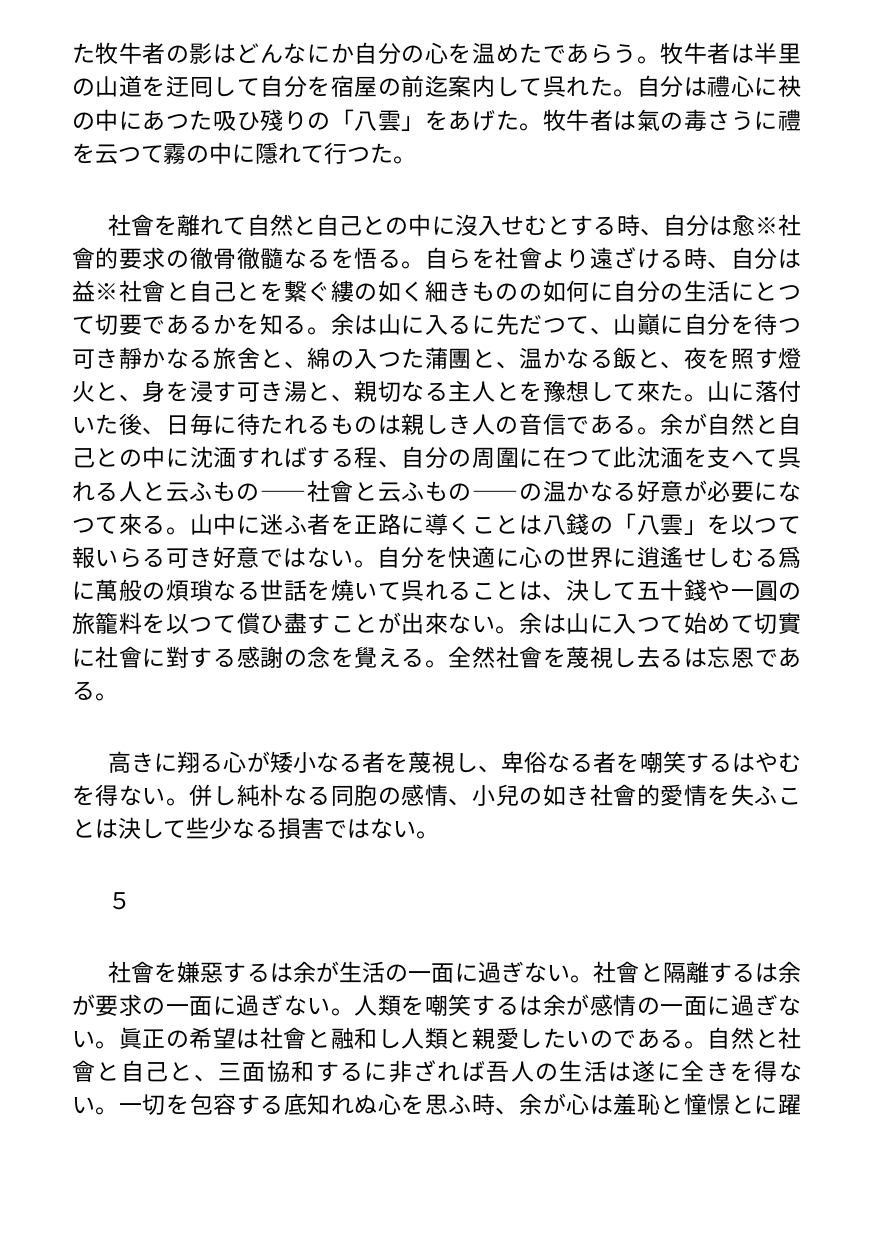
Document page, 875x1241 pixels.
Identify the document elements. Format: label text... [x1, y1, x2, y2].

text 社會を嫌惡するは余が生活の一面に過ぎない。社會と隔離するは余が要求の一面に過ぎない。人類を嘲笑するは余が感情の一面に過ぎない。眞正の希望は社會と融和し人類と親愛したいのである。自然と社會と自己と、三面協和するに非ざれば吾人の生活は遂に全きを得ない。一切を包容する底知れぬ心を思ふ時、余が心は羞恥と憧憬とに躍 [72, 954, 802, 1121]
text ５ [72, 883, 802, 916]
text 社會を離れて自然と自己との中に沒入せむとする時、自分は愈※社會的要求の徹骨徹髓なるを悟る。自らを社會より遠ざける時、自分は益※社會と自己とを繋ぐ縷の如く細きものの如何に自分の生活にとつて切要であるかを知る。余は山に入るに先だつて、山巓に自分を待つ可き靜かなる旅舍と、綿の入つた蒲團と、温かなる飯と、夜を照す燈火と、身を浸す可き湯と、親切なる主人とを豫想して來た。山に落付いた後、日毎に待たれるものは親しき人の音信である。余が自然と自己との中に沈湎すればする程、自分の周圍に在つて此沈湎を支へて呉れる人と云ふもの――社會と云ふもの――の温かなる好意が必要になつて來る。山中に迷ふ者を正路に導くことは八錢の「八雲」を以つて報いらる可き好意ではない。自分を快適に心の世界に逍遙せしむる爲に萬般の煩瑣なる世話を燒いて呉れることは、決して五十錢や一圓の旅籠料を以つて償ひ盡すことが出來ない。余は山に入つて始めて切實に社會に對する感謝の念を覺える。全然社會を蔑視し去るは忘恩である。 [72, 207, 802, 706]
text た牧牛者の影はどんなにか自分の心を温めたであらう。牧牛者は半里の山道を迂囘して自分を宿屋の前迄案内して呉れた。自分は禮心に袂の中にあつた吸ひ殘りの「八雲」をあげた。牧牛者は氣の毒さうに禮を云つて霧の中に隱れて行つた。 [72, 36, 802, 169]
text 高きに翔る心が矮小なる者を蔑視し、卑俗なる者を嘲笑するはやむを得ない。併し純朴なる同胞の感情、小兒の如き社會的愛情を失ふことは決して些少なる損害ではない。 [72, 744, 802, 844]
